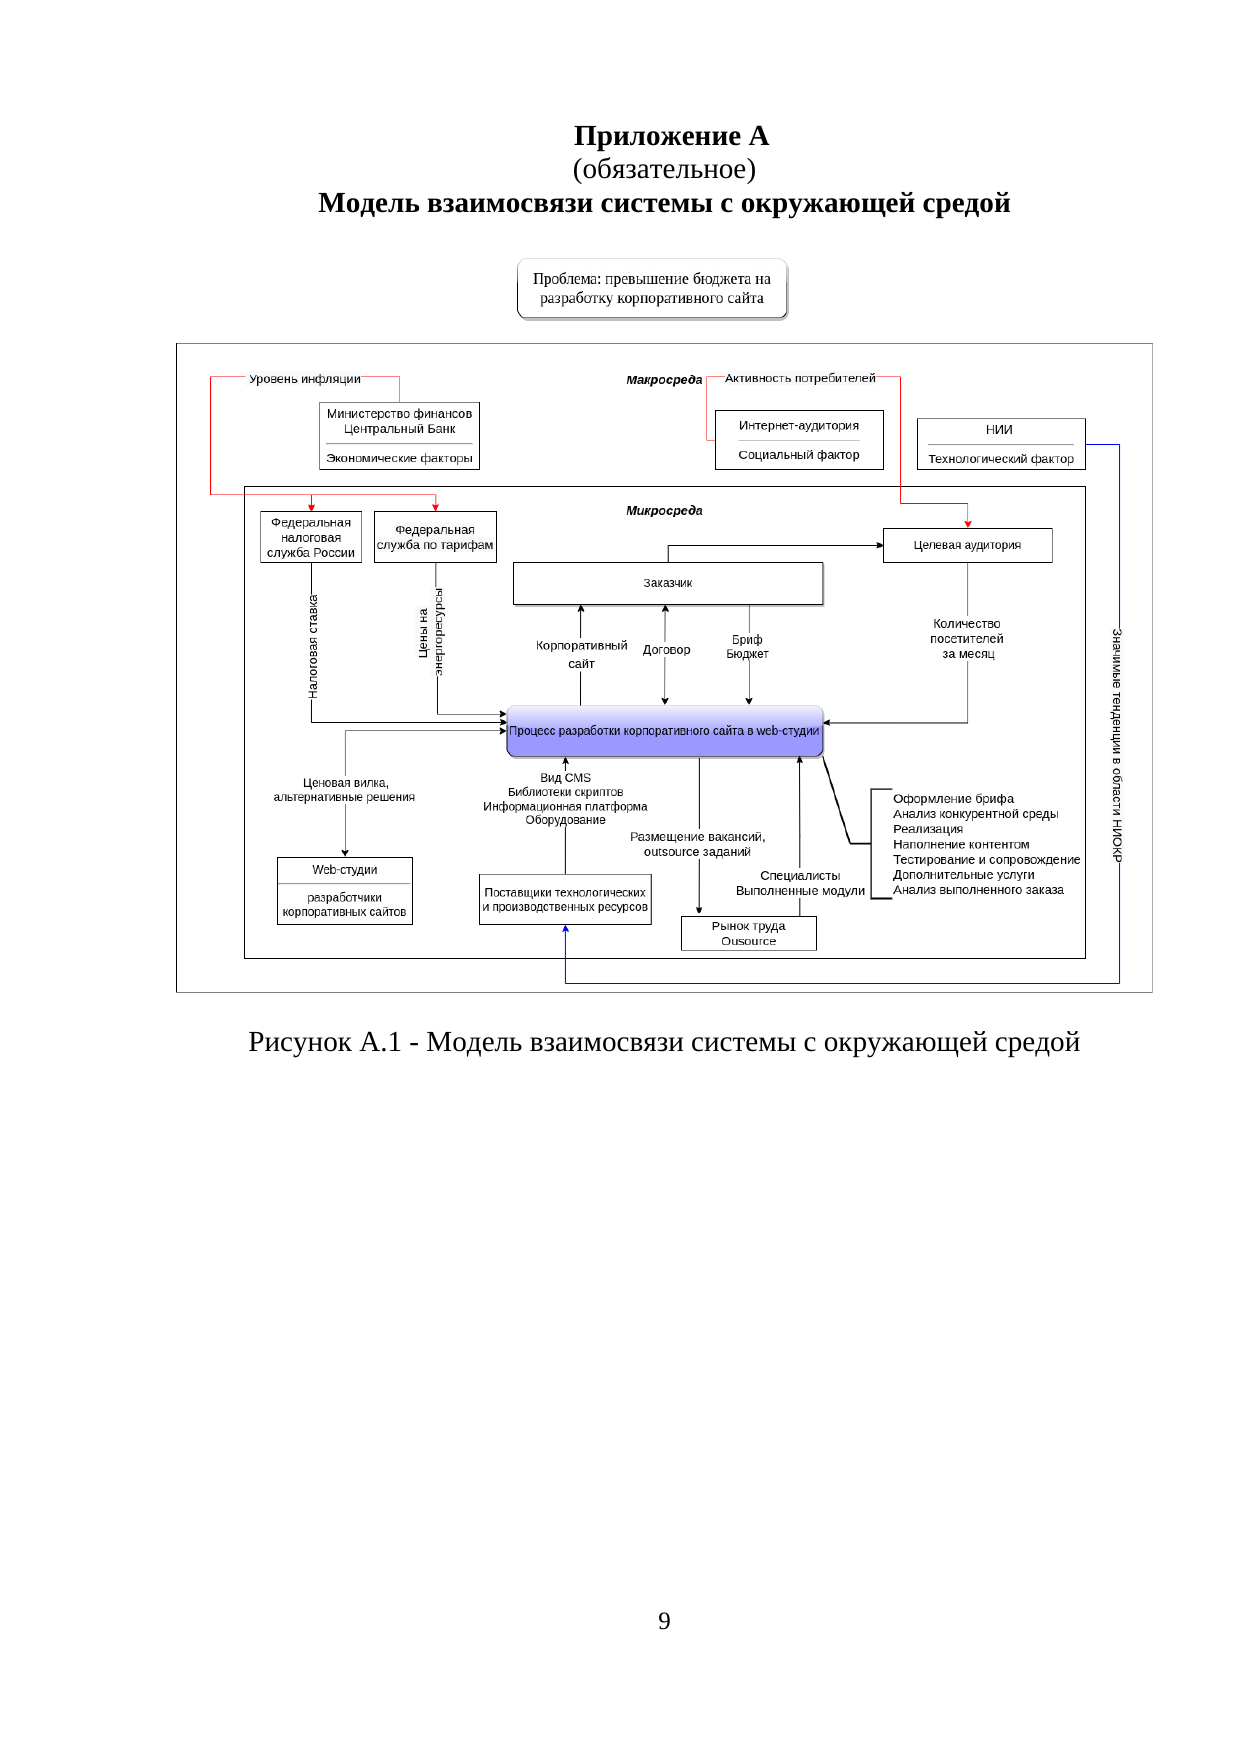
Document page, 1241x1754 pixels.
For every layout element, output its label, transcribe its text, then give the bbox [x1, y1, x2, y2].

subtitle Приложение А (обязательное) Модель взаимосвязи системы с окружающей средой [177, 118, 1152, 219]
picture [176, 258, 1153, 993]
text Рисунок А.1 - Модель взаимосвязи системы с окружающей средой [177, 993, 1152, 1057]
text [177, 233, 1152, 258]
